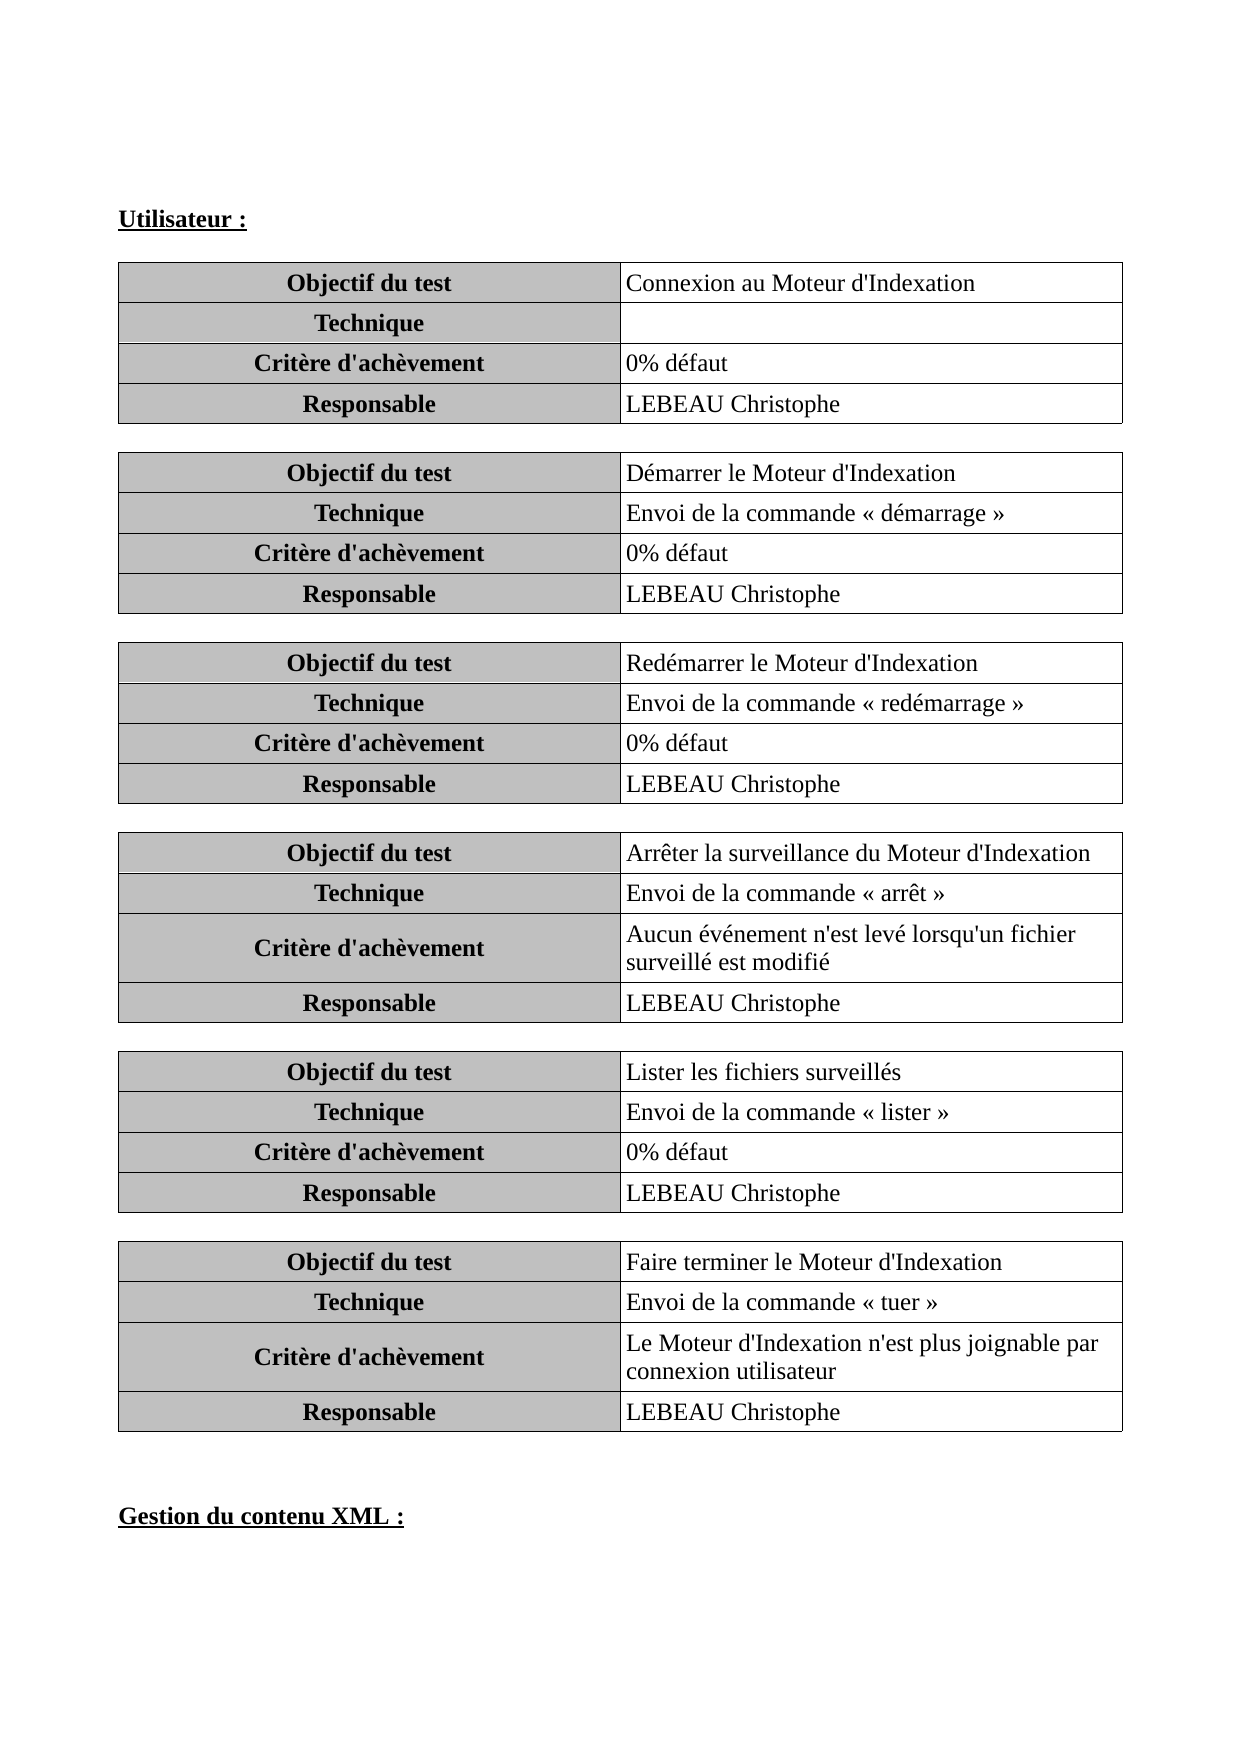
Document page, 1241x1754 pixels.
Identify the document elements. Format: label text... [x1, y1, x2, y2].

table_cell Envoi de la commande « lister » [621, 1092, 1122, 1132]
table_cell Critère d'achèvement [119, 1323, 620, 1391]
table_cell Responsable [119, 764, 620, 803]
table_header Objectif du test [119, 453, 620, 492]
table_header Objectif du test [119, 1052, 620, 1091]
table_cell Critère d'achèvement [119, 534, 620, 573]
table_cell Envoi de la commande « tuer » [621, 1282, 1122, 1322]
table_header Connexion au Moteur d'Indexation [621, 263, 1122, 302]
table_cell LEBEAU Christophe [621, 983, 1122, 1022]
table_header Redémarrer le Moteur d'Indexation [621, 643, 1122, 682]
table_cell [621, 303, 1122, 342]
table_cell LEBEAU Christophe [621, 1392, 1122, 1431]
table_cell Envoi de la commande « arrêt » [621, 874, 1122, 913]
table_cell Critère d'achèvement [119, 344, 620, 383]
table_cell Technique [119, 493, 620, 533]
table_cell Envoi de la commande « redémarrage » [621, 684, 1122, 723]
table_cell Envoi de la commande « démarrage » [621, 493, 1122, 533]
table_cell 0% défaut [621, 1133, 1122, 1172]
table_cell Critère d'achèvement [119, 1133, 620, 1172]
table_cell Critère d'achèvement [119, 914, 620, 982]
table_cell Technique [119, 684, 620, 723]
table_cell Le Moteur d'Indexation n'est plus joignable par connexion utilisateur [621, 1323, 1122, 1391]
table_cell Technique [119, 874, 620, 913]
table_cell Technique [119, 1092, 620, 1132]
table_header Objectif du test [119, 833, 620, 872]
text Gestion du contenu XML : [118, 1501, 1122, 1530]
table_cell Technique [119, 1282, 620, 1322]
table_cell Aucun événement n'est levé lorsqu'un fichier surveillé est modifié [621, 914, 1122, 982]
table_cell Responsable [119, 1173, 620, 1212]
table_cell Responsable [119, 574, 620, 613]
table_cell Responsable [119, 384, 620, 423]
table_cell Responsable [119, 1392, 620, 1431]
table_cell 0% défaut [621, 724, 1122, 763]
table_header Arrêter la surveillance du Moteur d'Indexation [621, 833, 1122, 872]
text Utilisateur : [118, 204, 1122, 233]
table_header Objectif du test [119, 263, 620, 302]
table_header Lister les fichiers surveillés [621, 1052, 1122, 1091]
table_cell Technique [119, 303, 620, 342]
table_header Objectif du test [119, 1242, 620, 1281]
table_header Objectif du test [119, 643, 620, 682]
table_cell 0% défaut [621, 344, 1122, 383]
table_cell Responsable [119, 983, 620, 1022]
table_header Démarrer le Moteur d'Indexation [621, 453, 1122, 492]
table_cell LEBEAU Christophe [621, 764, 1122, 803]
table_header Faire terminer le Moteur d'Indexation [621, 1242, 1122, 1281]
table_cell LEBEAU Christophe [621, 574, 1122, 613]
table_cell LEBEAU Christophe [621, 384, 1122, 423]
table_cell 0% défaut [621, 534, 1122, 573]
table_cell LEBEAU Christophe [621, 1173, 1122, 1212]
table_cell Critère d'achèvement [119, 724, 620, 763]
